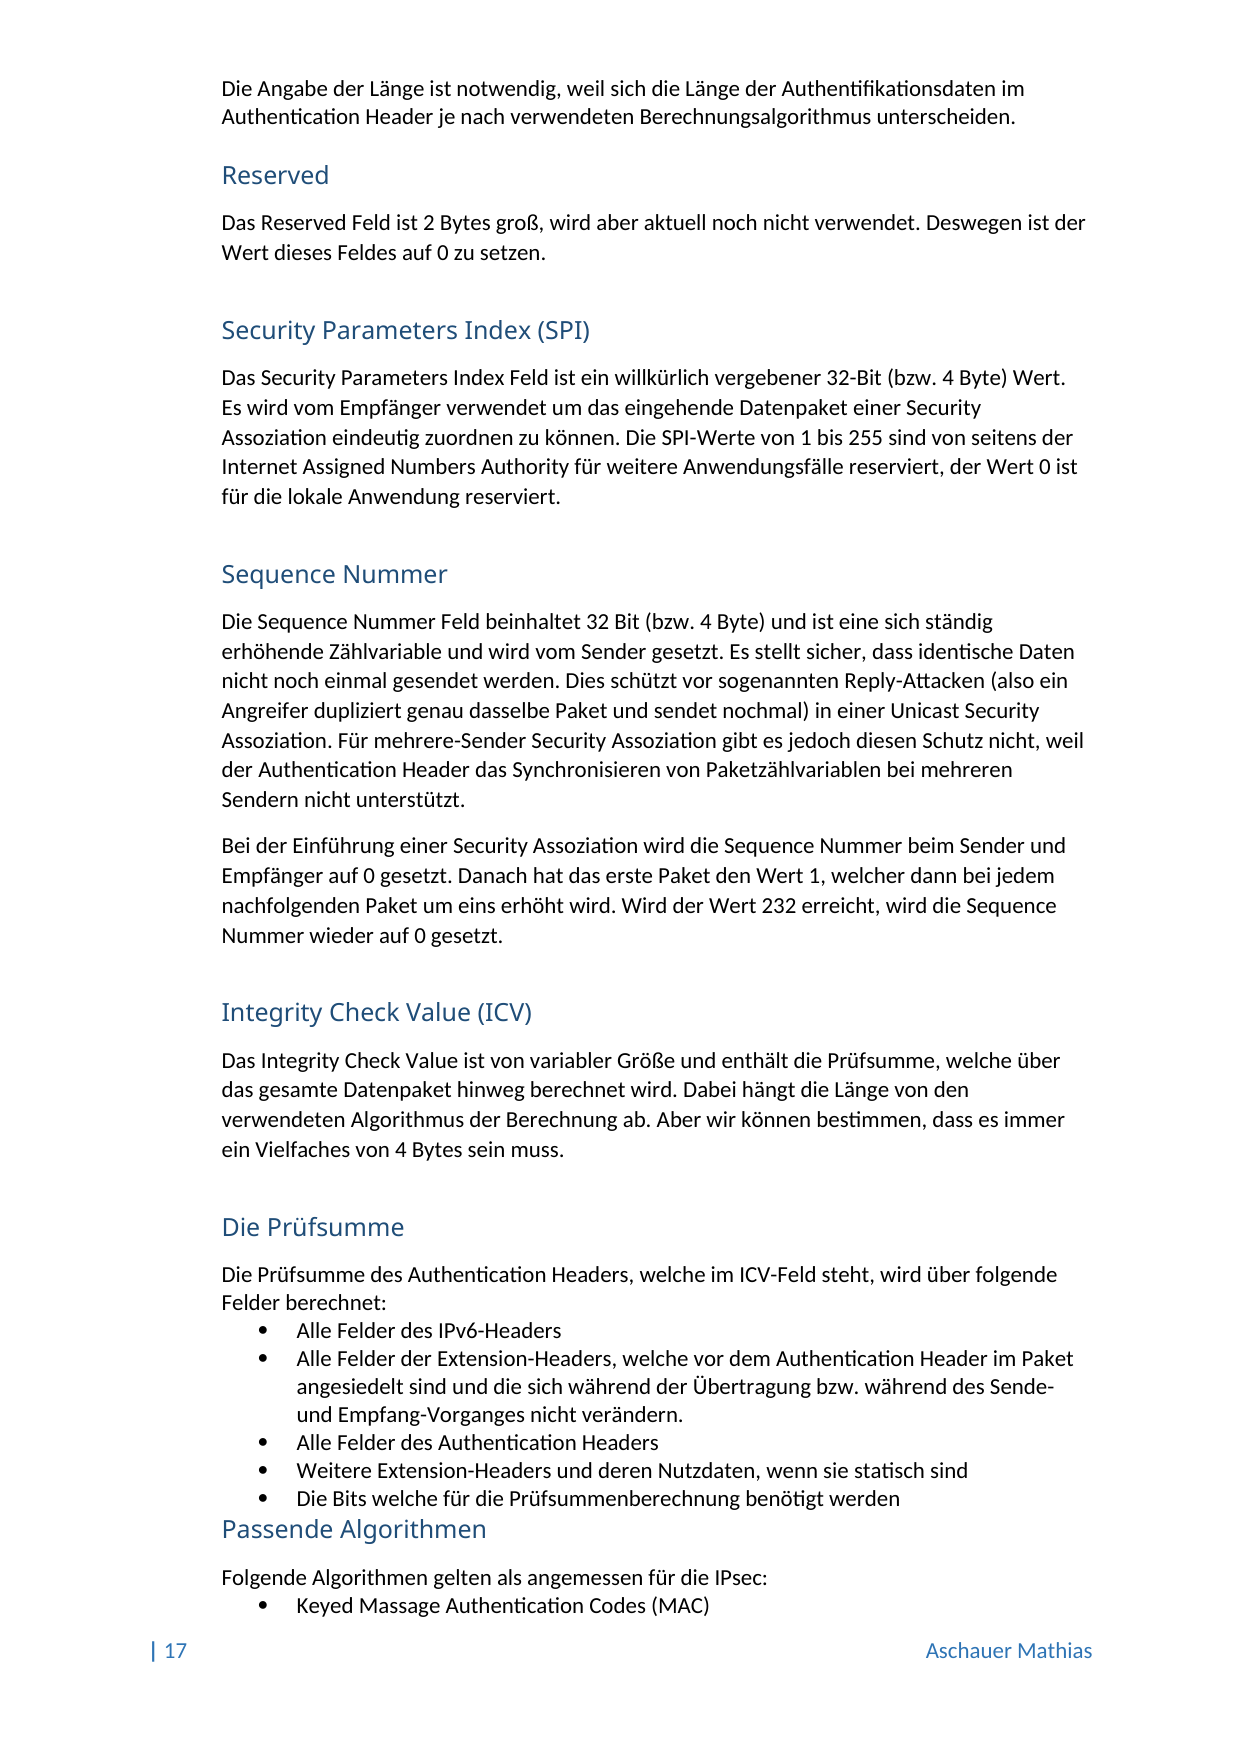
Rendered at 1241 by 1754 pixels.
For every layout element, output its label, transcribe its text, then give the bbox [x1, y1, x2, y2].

subtitle Die Prüfsumme [148, 1209, 1093, 1243]
subtitle Reserved [148, 158, 1093, 192]
list Alle Felder des Authentication Headers [259, 1428, 1093, 1456]
text Die Angabe der Länge ist notwendig, weil sich die Länge der Authentifikationsdaten im Authentication Header je nach verwendeten Berechnungsalgorithmus unterscheiden. [221, 74, 1093, 130]
list Keyed Massage Authentication Codes (MAC) [259, 1591, 1093, 1619]
list Weitere Extension-Headers und deren Nutzdaten, wenn sie statisch sind [259, 1456, 1093, 1484]
list Die Bits welche für die Prüfsummenberechnung benötigt werden [259, 1484, 1093, 1512]
subtitle Integrity Check Value (ICV) [148, 995, 1093, 1029]
text Folgende Algorithmen gelten als angemessen für die IPsec: [148, 1563, 1093, 1591]
text Die Sequence Nummer Feld beinhaltet 32 Bit (bzw. 4 Byte) und ist eine sich ständig erhöhende Zählvariable und wird vom Sender gesetzt. Es stellt sicher, dass identische Daten nicht noch einmal gesendet werden. Dies schützt vor sogenannten Reply-Attacken (also ein Angreifer dupliziert genau dasselbe Paket und sendet nochmal) in einer Unicast Security Assoziation. Für mehrere-Sender Security Assoziation gibt es jedoch diesen Schutz nicht, weil der Authentication Header das Synchronisieren von Paketzählvariablen bei mehreren Sendern nicht unterstützt. [221, 607, 1093, 813]
subtitle Security Parameters Index (SPI) [148, 313, 1093, 347]
list Alle Felder des IPv6-Headers [259, 1316, 1093, 1344]
text Das Reserved Feld ist 2 Bytes groß, wird aber aktuell noch nicht verwendet. Deswegen ist der Wert dieses Feldes auf 0 zu setzen. [221, 208, 1093, 266]
list Alle Felder der Extension-Headers, welche vor dem Authentication Header im Paket angesiedelt sind und die sich während der Übertragung bzw. während des Sende- und Empfang-Vorganges nicht verändern. [259, 1344, 1093, 1428]
subtitle Passende Algorithmen [148, 1512, 1093, 1546]
text Bei der Einführung einer Security Assoziation wird die Sequence Nummer beim Sender und Empfänger auf 0 gesetzt. Danach hat das erste Paket den Wert 1, welcher dann bei jedem nachfolgenden Paket um eins erhöht wird. Wird der Wert 232 erreicht, wird die Sequence Nummer wieder auf 0 gesetzt. [221, 832, 1093, 949]
text Das Security Parameters Index Feld ist ein willkürlich vergebener 32-Bit (bzw. 4 Byte) Wert. Es wird vom Empfänger verwendet um das eingehende Datenpaket einer Security Assoziation eindeutig zuordnen zu können. Die SPI-Werte von 1 bis 255 sind von seitens der Internet Assigned Numbers Authority für weitere Anwendungsfälle reserviert, der Wert 0 ist für die lokale Anwendung reserviert. [221, 363, 1093, 510]
text Die Prüfsumme des Authentication Headers, welche im ICV-Feld steht, wird über folgende Felder berechnet: [221, 1260, 1093, 1316]
text Das Integrity Check Value ist von variabler Größe und enthält die Prüfsumme, welche über das gesamte Datenpaket hinweg berechnet wird. Dabei hängt die Länge von den verwendeten Algorithmus der Berechnung ab. Aber wir können bestimmen, dass es immer ein Vielfaches von 4 Bytes sein muss. [221, 1046, 1093, 1163]
subtitle Sequence Nummer [148, 556, 1093, 591]
